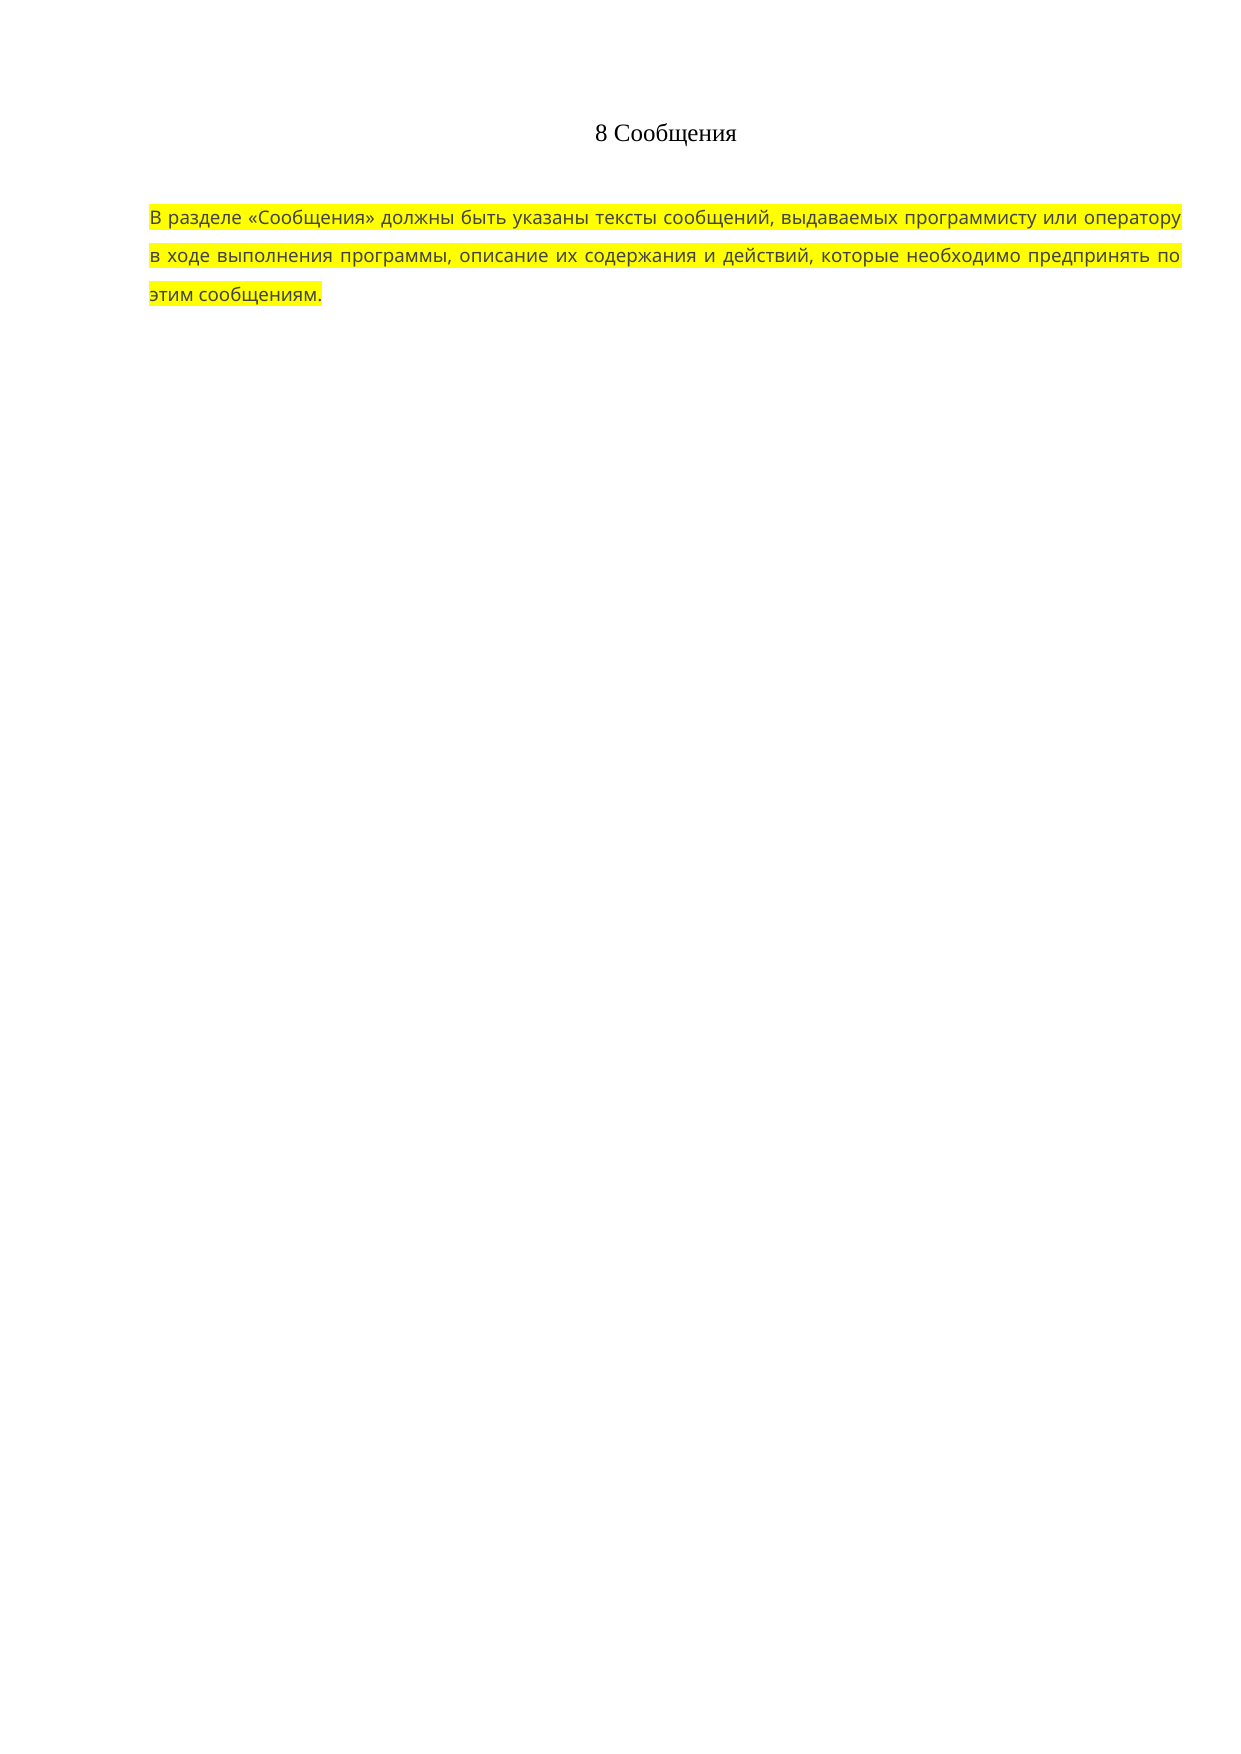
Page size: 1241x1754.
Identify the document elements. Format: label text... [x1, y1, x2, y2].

text В разделе «Сообщения» должны быть указаны тексты сообщений, выдаваемых программисту или оператору в ходе выполнения программы, описание их содержания и действий, которые необходимо предпринять по этим сообщениям. [149, 204, 1182, 306]
text 8 Сообщения [149, 118, 1182, 147]
